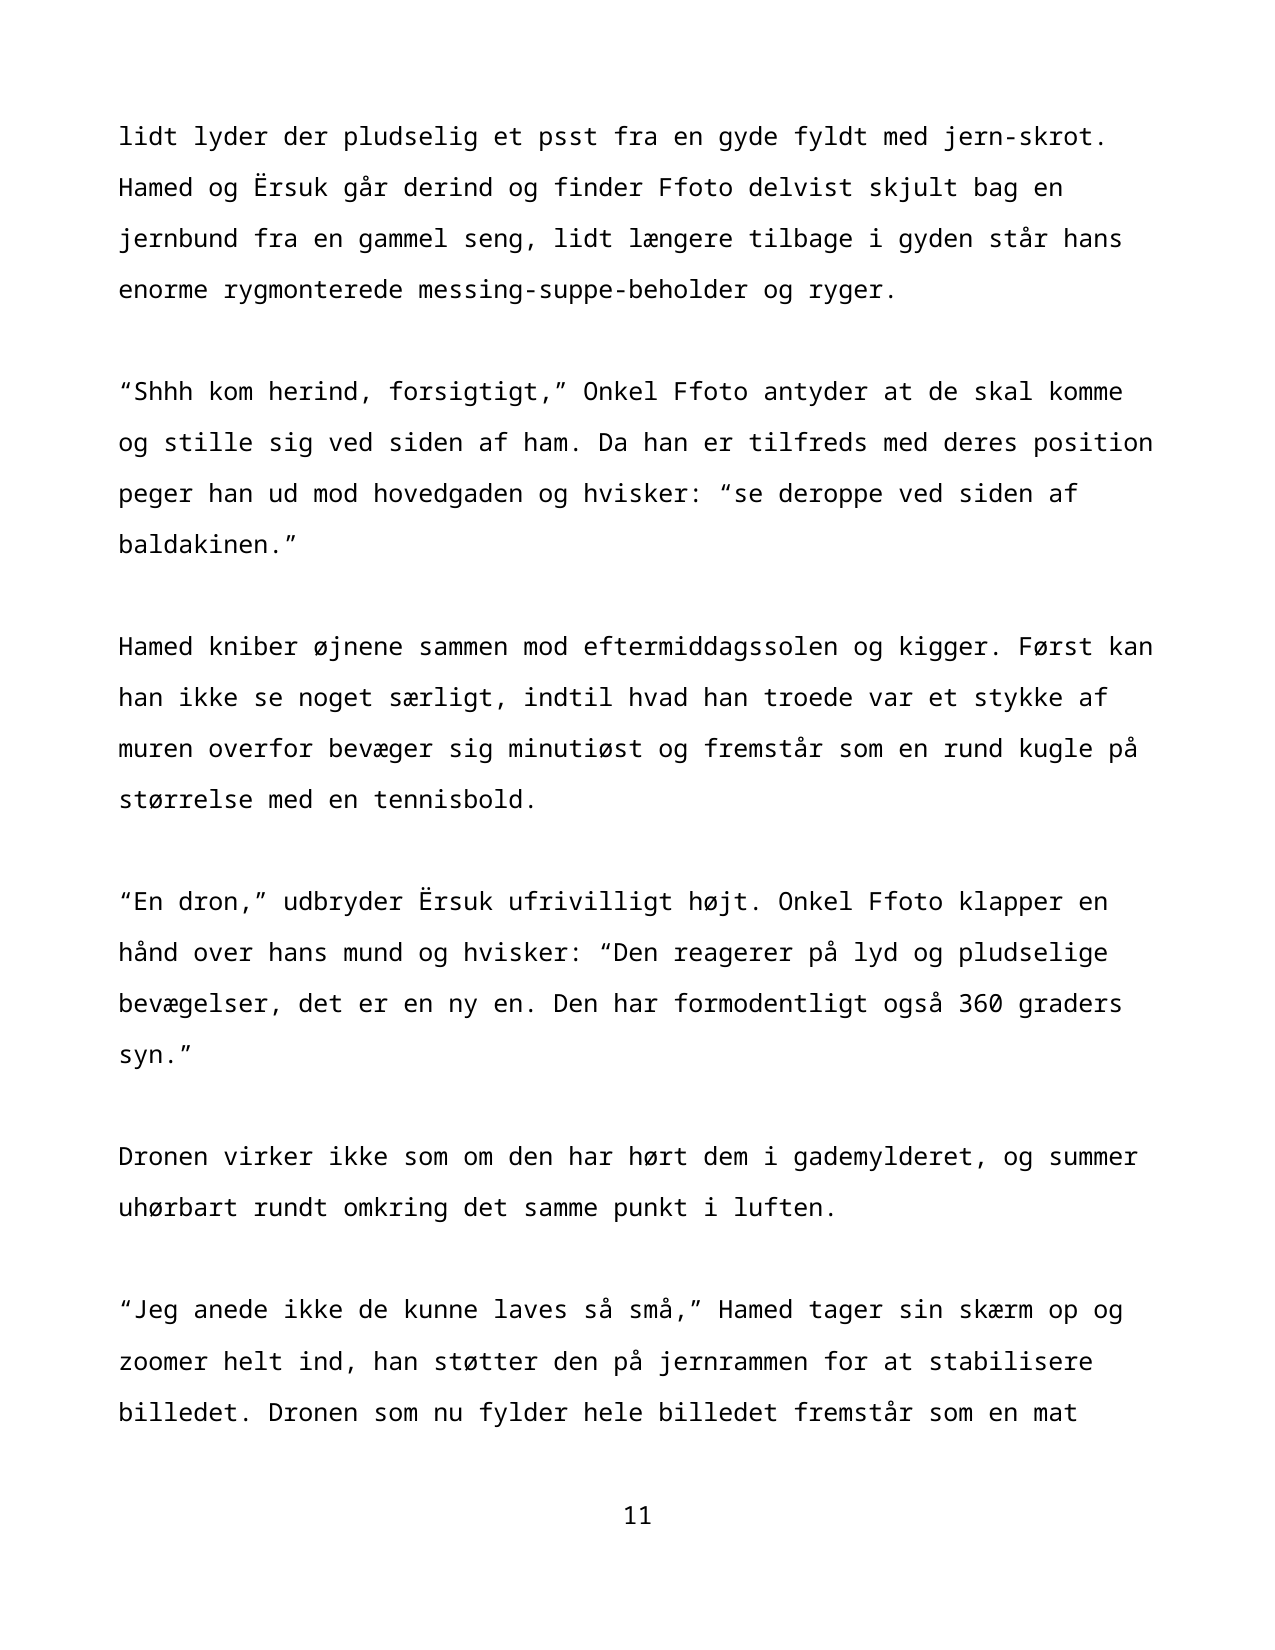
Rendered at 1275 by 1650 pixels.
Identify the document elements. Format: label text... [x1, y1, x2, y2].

text Hamed kniber øjnene sammen mod eftermiddagssolen og kigger. Først kan han ikke se noget særligt, indtil hvad han troede var et stykke af muren overfor bevæger sig minutiøst og fremstår som en rund kugle på størrelse med en tennisbold. [118, 628, 1157, 816]
text Dronen virker ikke som om den har hørt dem i gademylderet, og summer uhørbart rundt omkring det samme punkt i luften. [118, 1139, 1157, 1224]
text lidt lyder der pludselig et psst fra en gyde fyldt med jern-skrot. Hamed og Ërsuk går derind og finder Ffoto delvist skjult bag en jernbund fra en gammel seng, lidt længere tilbage i gyden står hans enorme rygmonterede messing-suppe-beholder og ryger. [118, 118, 1157, 305]
text “Jeg anede ikke de kunne laves så små,” Hamed tager sin skærm op og zoomer helt ind, han støtter den på jernrammen for at stabilisere billedet. Dronen som nu fylder hele billedet fremstår som en mat [118, 1292, 1157, 1428]
text “En dron,” udbryder Ërsuk ufrivilligt højt. Onkel Ffoto klapper en hånd over hans mund og hvisker: “Den reagerer på lyd og pludselige bevægelser, det er en ny en. Den har formodentligt også 360 graders syn.” [118, 884, 1157, 1071]
text “Shhh kom herind, forsigtigt,” Onkel Ffoto antyder at de skal komme og stille sig ved siden af ham. Da han er tilfreds med deres position peger han ud mod hovedgaden og hvisker: “se deroppe ved siden af baldakinen.” [118, 373, 1157, 561]
